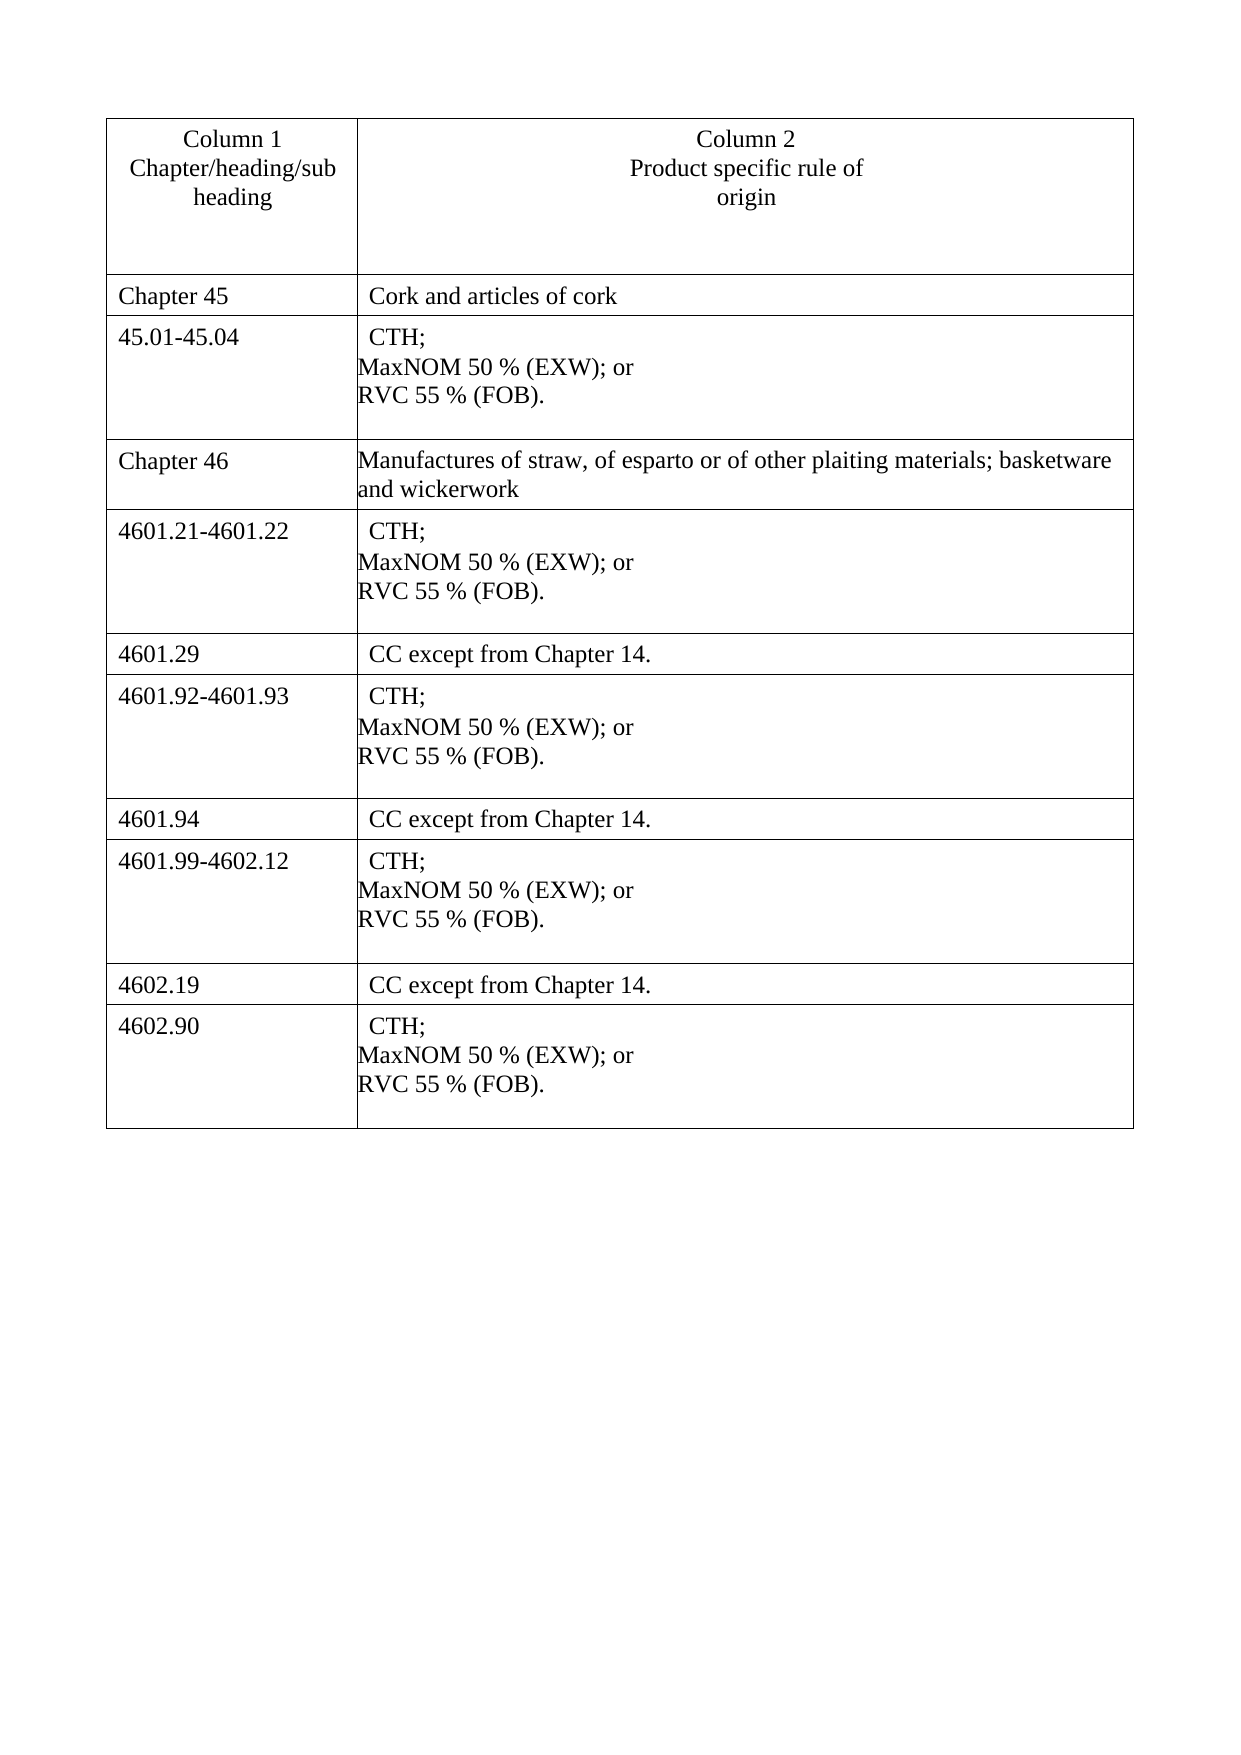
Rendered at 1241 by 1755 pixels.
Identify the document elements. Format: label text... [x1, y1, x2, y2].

table_header Column 2 Product specific rule of origin [358, 119, 1133, 274]
table_header Column 1 Chapter/heading/subheading [107, 119, 357, 274]
table_cell CTH; MaxNOM 50 % (EXW); or RVC 55 % (FOB). [358, 510, 1133, 633]
table_cell 4601.29 [107, 634, 357, 674]
table_cell CTH; MaxNOM 50 % (EXW); or RVC 55 % (FOB). [358, 316, 1133, 439]
table_cell 45.01-45.04 [107, 316, 357, 439]
table_cell 4602.19 [107, 964, 357, 1004]
table_cell Manufactures of straw, of esparto or of other plaiting materials; basketware and wickerwork [358, 440, 1133, 509]
table_cell CTH; MaxNOM 50 % (EXW); or RVC 55 % (FOB). [358, 675, 1133, 798]
table_cell Chapter 46 [107, 440, 357, 509]
table_cell CC except from Chapter 14. [358, 634, 1133, 674]
table_cell 4601.94 [107, 799, 357, 839]
table_cell CC except from Chapter 14. [358, 799, 1133, 839]
table_cell Chapter 45 [107, 275, 357, 315]
table_cell 4601.21-4601.22 [107, 510, 357, 633]
table_cell CC except from Chapter 14. [358, 964, 1133, 1004]
table_cell 4601.99-4602.12 [107, 840, 357, 963]
table_cell CTH; MaxNOM 50 % (EXW); or RVC 55 % (FOB). [358, 840, 1133, 963]
table_cell 4602.90 [107, 1005, 357, 1128]
table_cell 4601.92-4601.93 [107, 675, 357, 798]
table_cell CTH; MaxNOM 50 % (EXW); or RVC 55 % (FOB). [358, 1005, 1133, 1128]
table_cell Cork and articles of cork [358, 275, 1133, 315]
